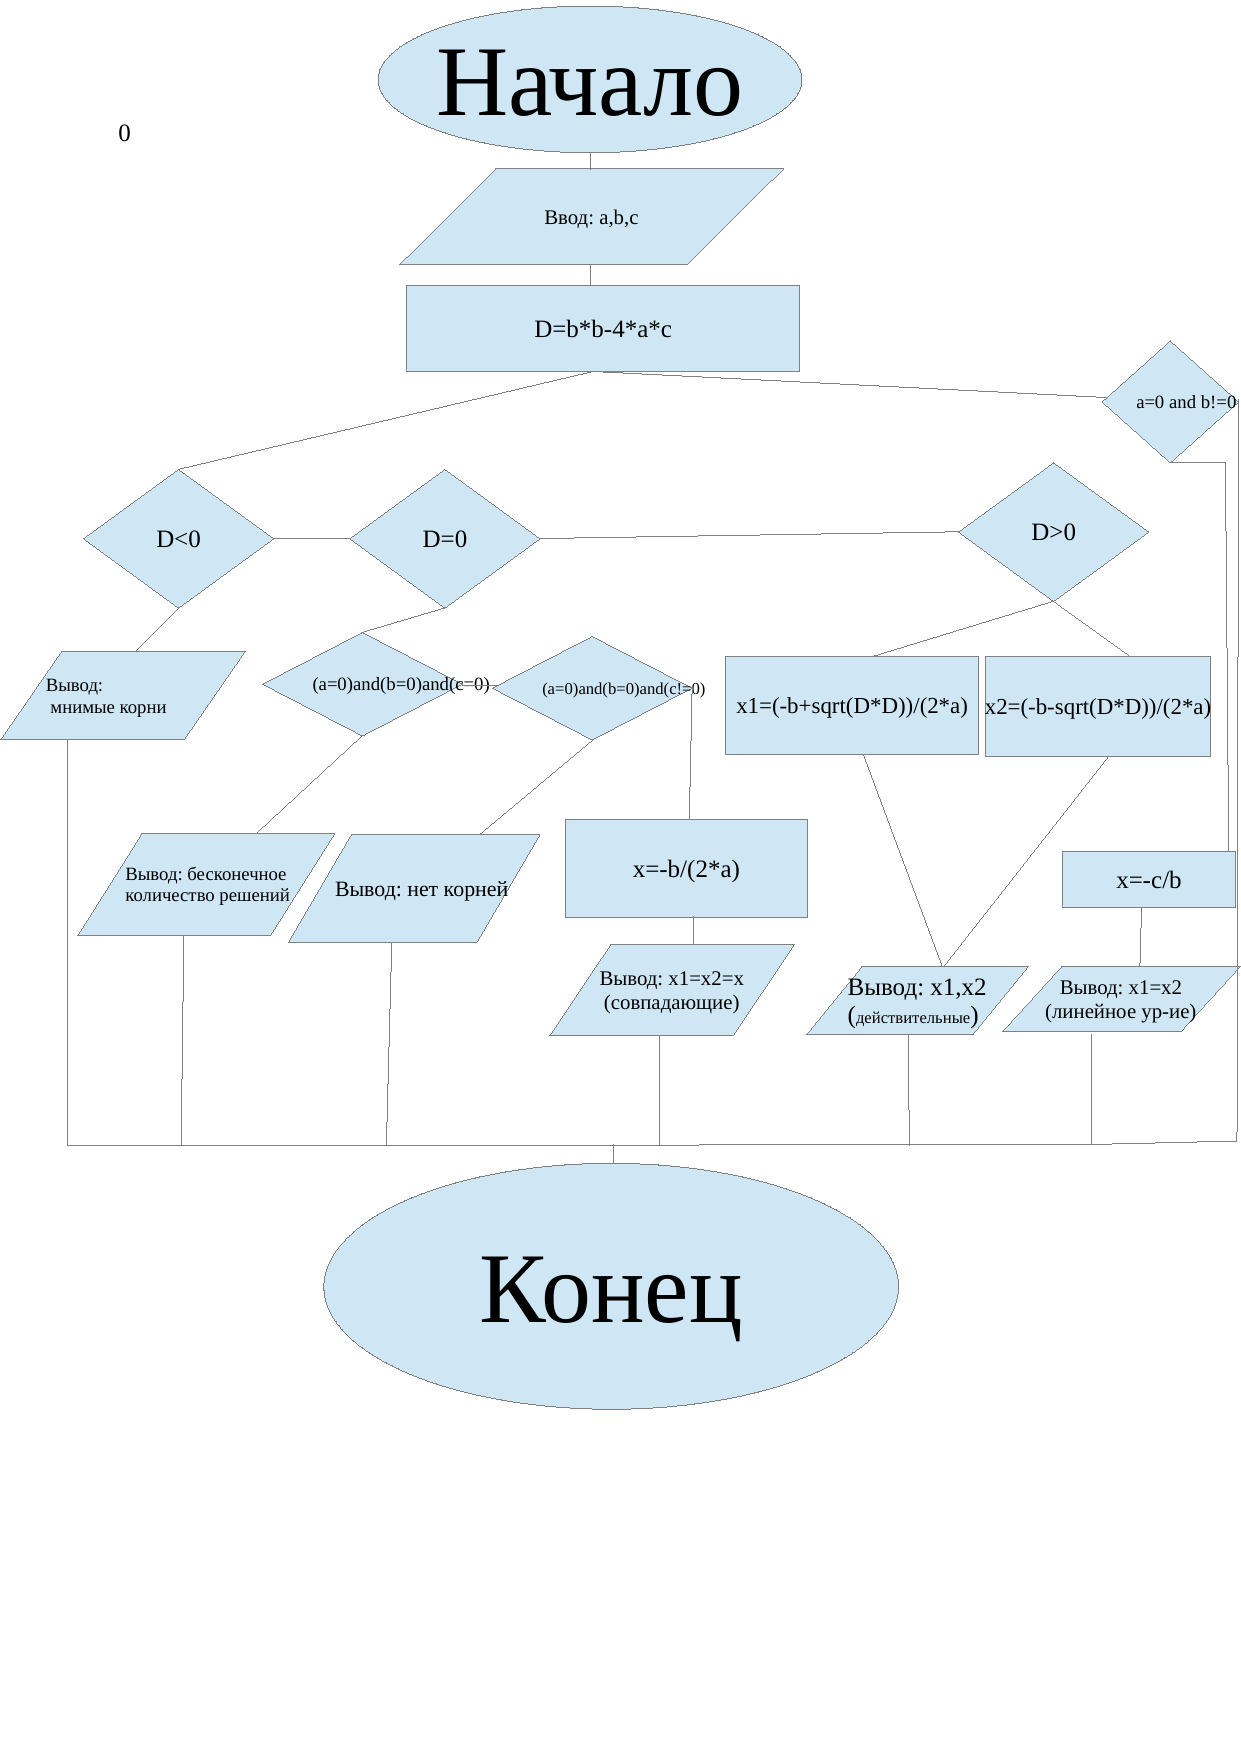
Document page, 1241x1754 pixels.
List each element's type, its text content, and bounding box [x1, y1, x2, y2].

text [679, 118, 1122, 147]
text 0 [118, 118, 501, 147]
